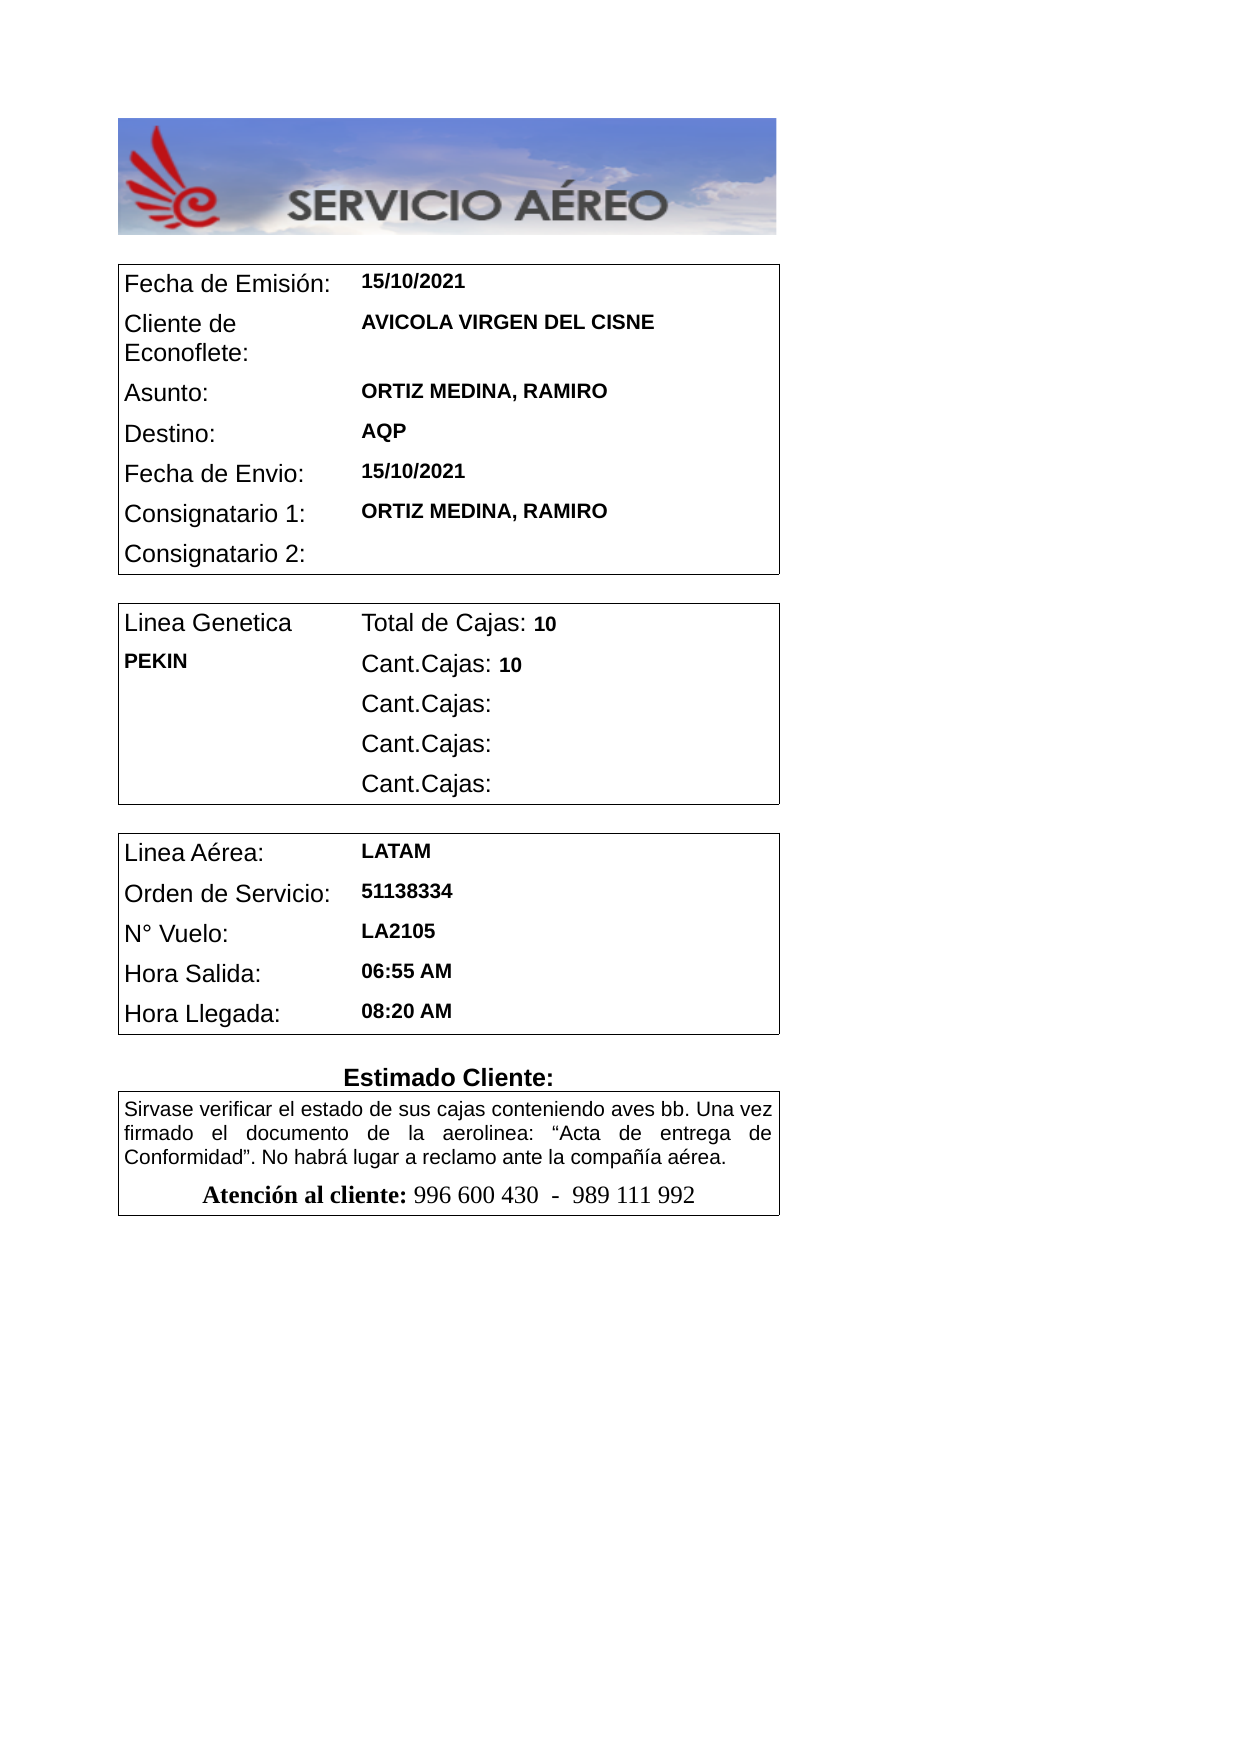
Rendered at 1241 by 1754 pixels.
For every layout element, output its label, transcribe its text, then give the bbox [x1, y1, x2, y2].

table_cell Sirvase verificar el estado de sus cajas conteniendo aves bb. Una vez firmado el documento de la aerolinea: “Acta de entrega de Conformidad”. No habrá lugar a reclamo ante la compañía aérea. [119, 1092, 779, 1175]
table_cell ORTIZ MEDINA, RAMIRO [356, 493, 779, 533]
picture [118, 118, 777, 235]
table_cell LATAM [356, 834, 779, 873]
table_cell Linea Genetica [119, 604, 356, 643]
table_cell PEKIN [119, 643, 356, 683]
table_cell [118, 575, 356, 603]
table_cell Destino: [119, 413, 356, 453]
table_cell N° Vuelo: [119, 913, 356, 953]
table_cell ORTIZ MEDINA, RAMIRO [356, 373, 779, 413]
table_cell 06:55 AM [356, 953, 779, 993]
table_cell Cliente de Econoflete: [119, 304, 356, 373]
table_cell Hora Salida: [119, 953, 356, 993]
table_header Fecha de Emisión: [119, 265, 356, 304]
table_cell Linea Aérea: [119, 834, 356, 873]
table_cell LA2105 [356, 913, 779, 953]
table_cell AQP [356, 413, 779, 453]
table_cell Hora Llegada: [119, 994, 356, 1034]
table_cell [118, 805, 356, 833]
table_cell [119, 723, 356, 763]
table_cell Asunto: [119, 373, 356, 413]
table_cell 08:20 AM [356, 994, 779, 1034]
table_cell Orden de Servicio: [119, 873, 356, 913]
table_cell [119, 683, 356, 723]
table_cell Cant.Cajas: [356, 764, 779, 804]
table_cell Cant.Cajas: [356, 723, 779, 763]
table_cell Estimado Cliente: [118, 1035, 779, 1091]
table_cell [356, 805, 779, 833]
table_cell Atención al cliente: 996 600 430 - 989 111 992 [119, 1175, 779, 1215]
table_cell 51138334 [356, 873, 779, 913]
table_header 15/10/2021 [356, 265, 779, 304]
table_cell Total de Cajas: 10 [356, 604, 779, 643]
table_cell [119, 764, 356, 804]
table_cell [356, 575, 779, 603]
table_cell Fecha de Envio: [119, 453, 356, 493]
table_cell 15/10/2021 [356, 453, 779, 493]
table_cell Consignatario 2: [119, 534, 356, 574]
table_cell Cant.Cajas: 10 [356, 643, 779, 683]
table_cell Consignatario 1: [119, 493, 356, 533]
table_cell Cant.Cajas: [356, 683, 779, 723]
table_cell [356, 534, 779, 574]
table_cell AVICOLA VIRGEN DEL CISNE [356, 304, 779, 373]
